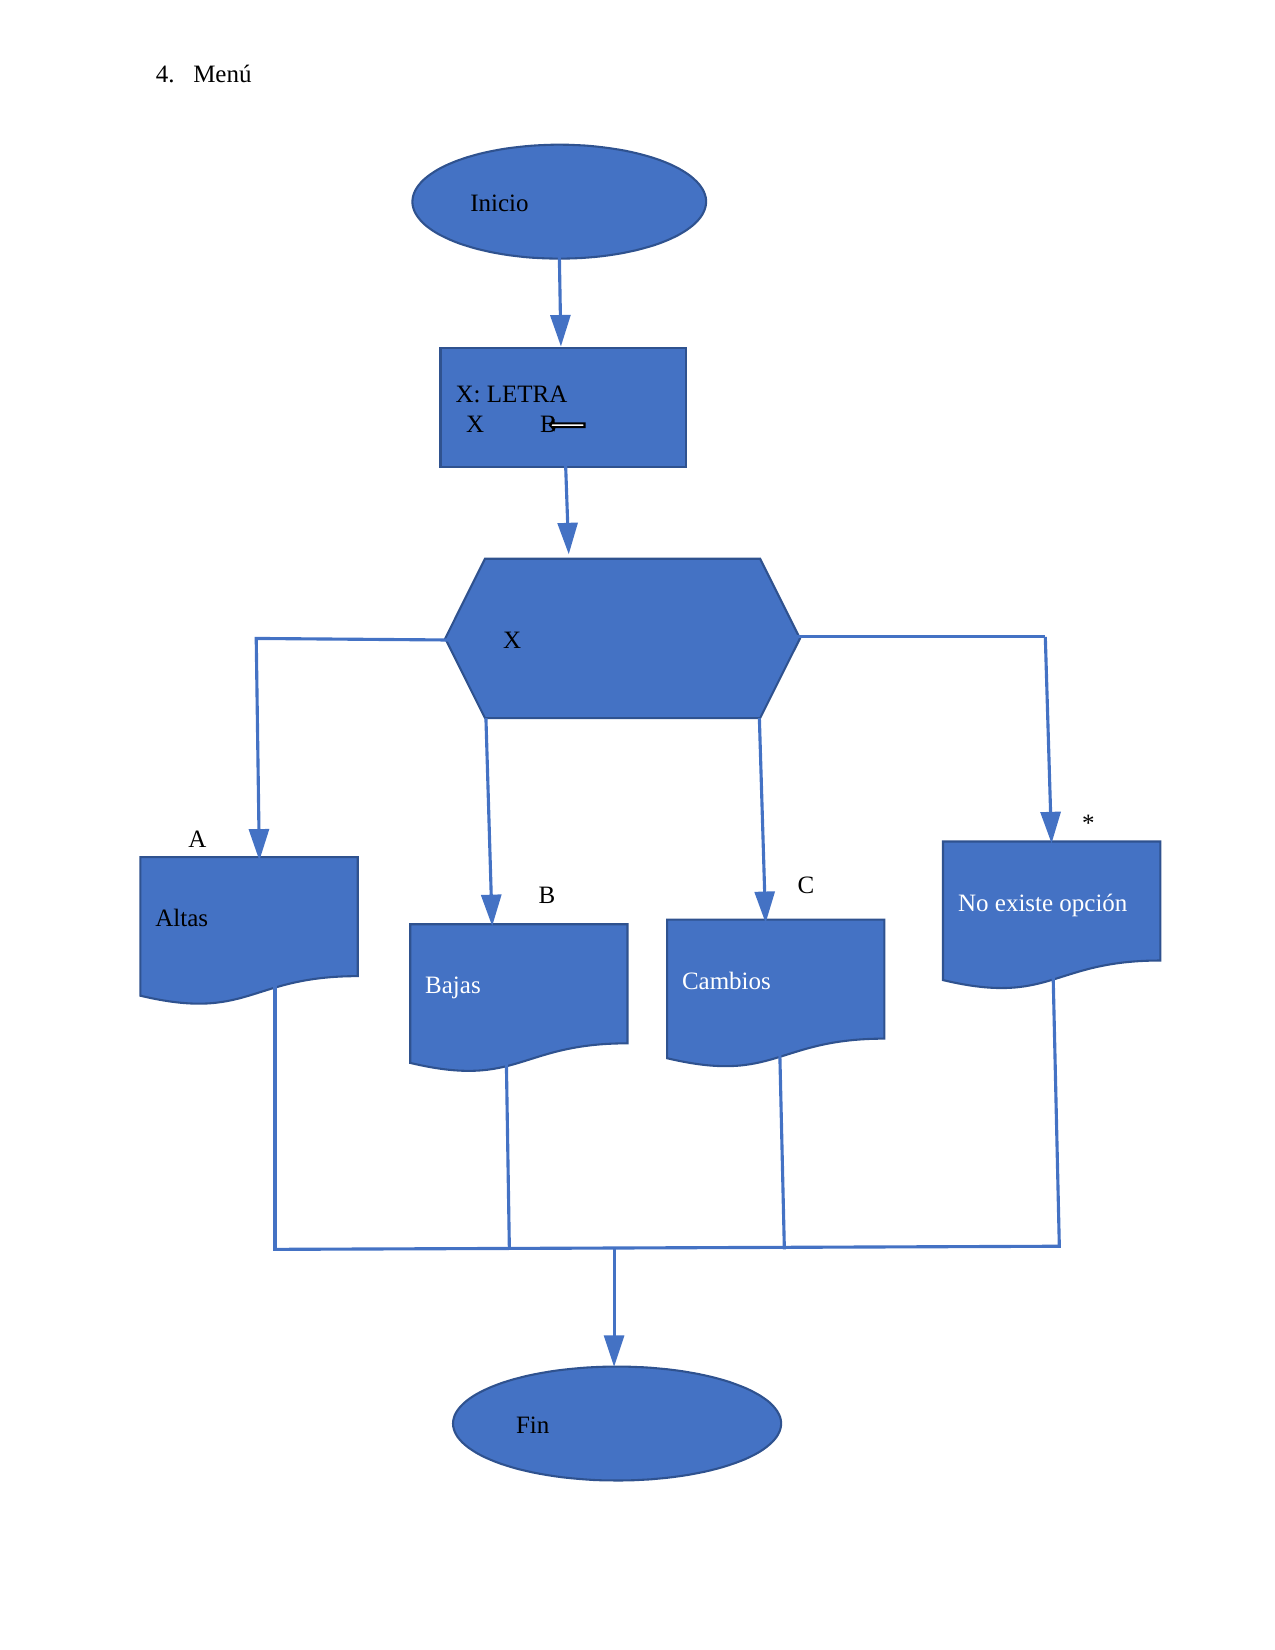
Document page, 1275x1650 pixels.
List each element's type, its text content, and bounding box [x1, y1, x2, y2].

list Menú [156, 59, 1205, 88]
